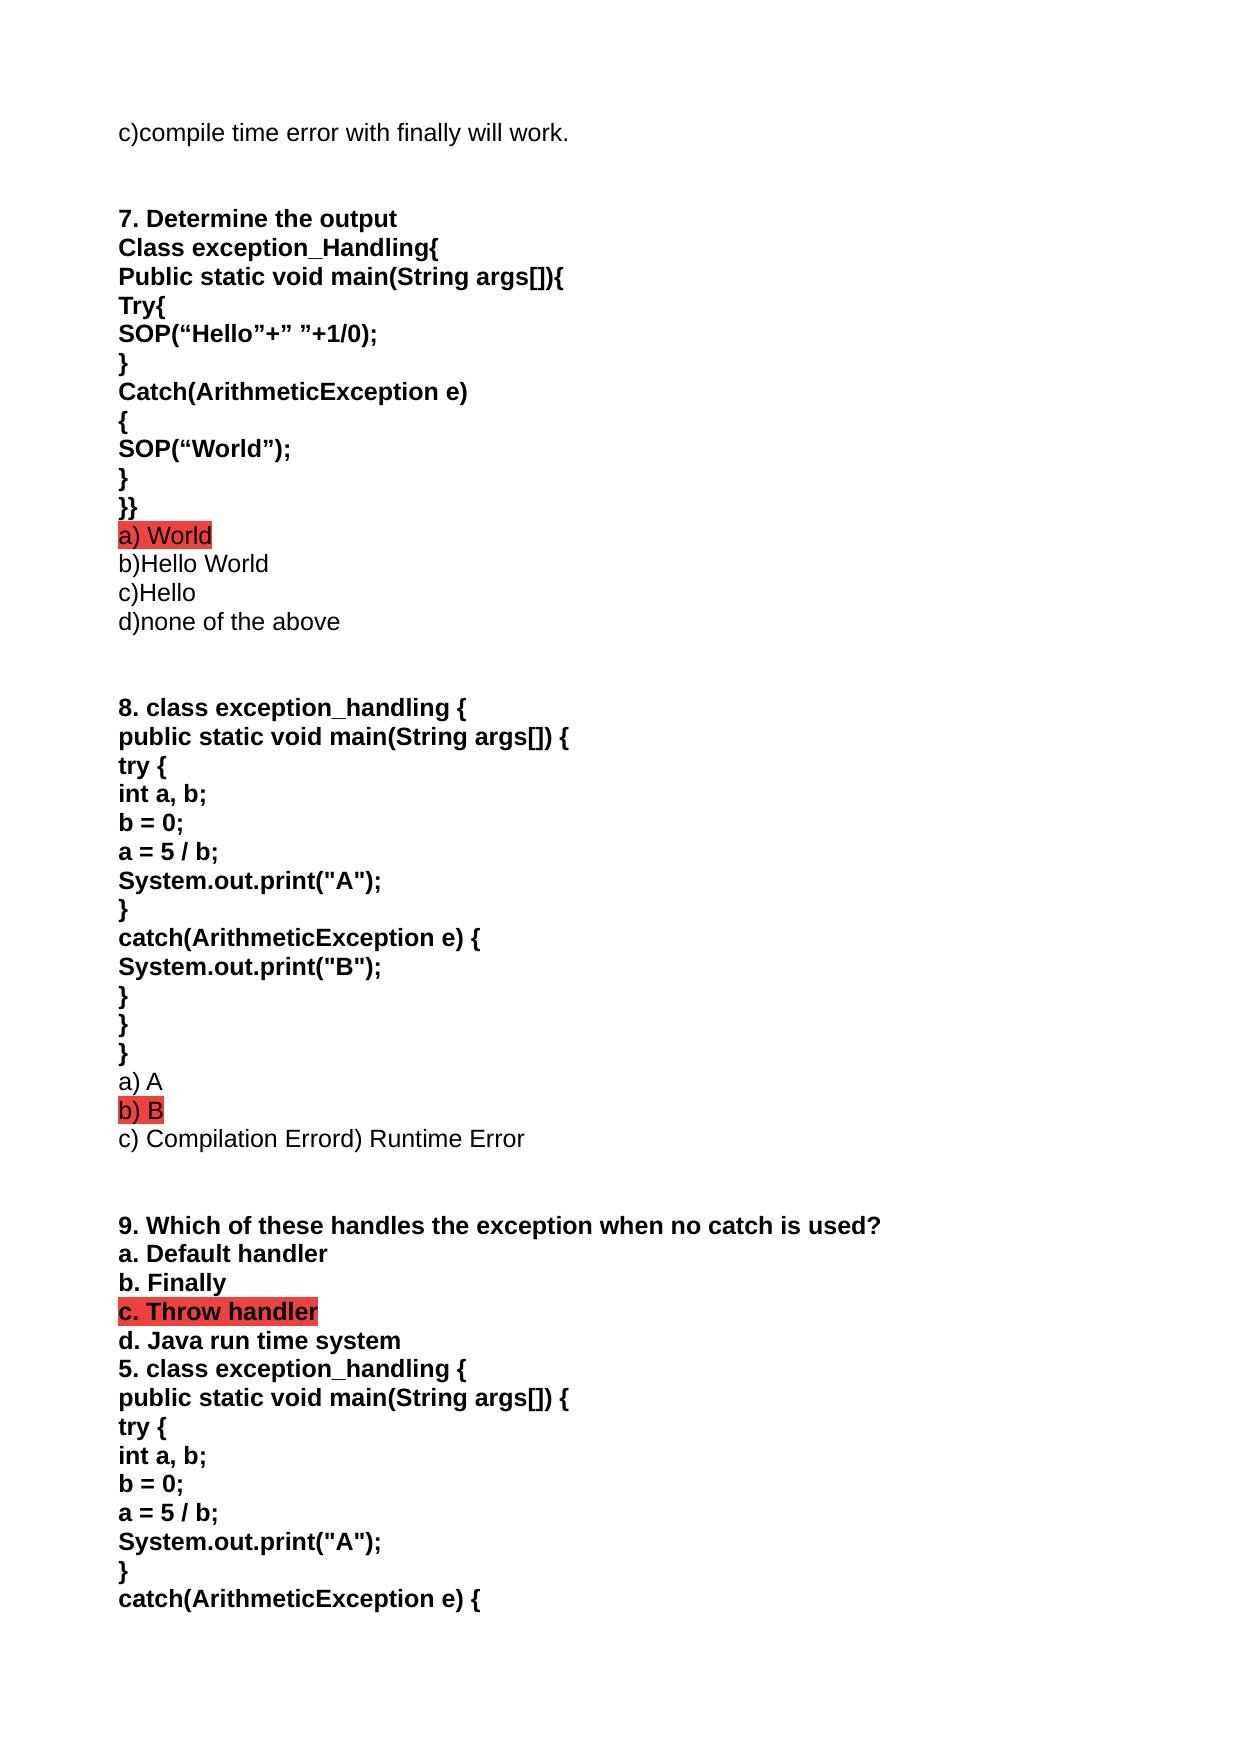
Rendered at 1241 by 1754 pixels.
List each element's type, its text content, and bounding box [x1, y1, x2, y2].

text int a, b; [118, 779, 1122, 808]
text } [118, 463, 1122, 492]
text SOP(“World”); [118, 434, 1122, 463]
text a. Default handler [118, 1239, 1122, 1268]
text b = 0; [118, 1469, 1122, 1498]
text } [118, 981, 1122, 1009]
text a = 5 / b; [118, 1498, 1122, 1527]
text Catch(ArithmeticException e) [118, 377, 1122, 406]
text a = 5 / b; [118, 837, 1122, 866]
text } [118, 348, 1122, 377]
text try { [118, 1412, 1122, 1441]
text c)Hello [118, 578, 1122, 607]
text b. Finally [118, 1268, 1122, 1297]
text Public static void main(String args[]){ [118, 262, 1122, 291]
text public static void main(String args[]) { [118, 722, 1122, 751]
text catch(ArithmeticException e) { [118, 923, 1122, 952]
text b)Hello World [118, 549, 1122, 578]
text int a, b; [118, 1441, 1122, 1469]
text b) B [118, 1096, 1122, 1124]
text } [118, 1038, 1122, 1067]
text c. Throw handler [118, 1297, 1122, 1326]
text System.out.print("B"); [118, 952, 1122, 981]
text } [118, 1009, 1122, 1038]
text } [118, 894, 1122, 923]
text }} [118, 492, 1122, 521]
text Try{ [118, 291, 1122, 319]
text b = 0; [118, 808, 1122, 837]
text 9. Which of these handles the exception when no catch is used? [118, 1211, 1122, 1239]
text d)none of the above [118, 607, 1122, 636]
text public static void main(String args[]) { [118, 1383, 1122, 1412]
text catch(ArithmeticException e) { [118, 1584, 1122, 1613]
text try { [118, 751, 1122, 779]
text { [118, 406, 1122, 434]
text a) World [118, 521, 1122, 549]
text 5. class exception_handling { [118, 1354, 1122, 1383]
text System.out.print("A"); [118, 1527, 1122, 1556]
text System.out.print("A"); [118, 866, 1122, 894]
text c) Compilation Errord) Runtime Error [118, 1124, 1122, 1153]
text c)compile time error with finally will work. [118, 118, 1122, 147]
text d. Java run time system [118, 1326, 1122, 1354]
text SOP(“Hello”+” ”+1/0); [118, 319, 1122, 348]
text 7. Determine the output [118, 204, 1122, 233]
text Class exception_Handling{ [118, 233, 1122, 262]
text a) A [118, 1067, 1122, 1096]
text 8. class exception_handling { [118, 693, 1122, 722]
text } [118, 1556, 1122, 1584]
